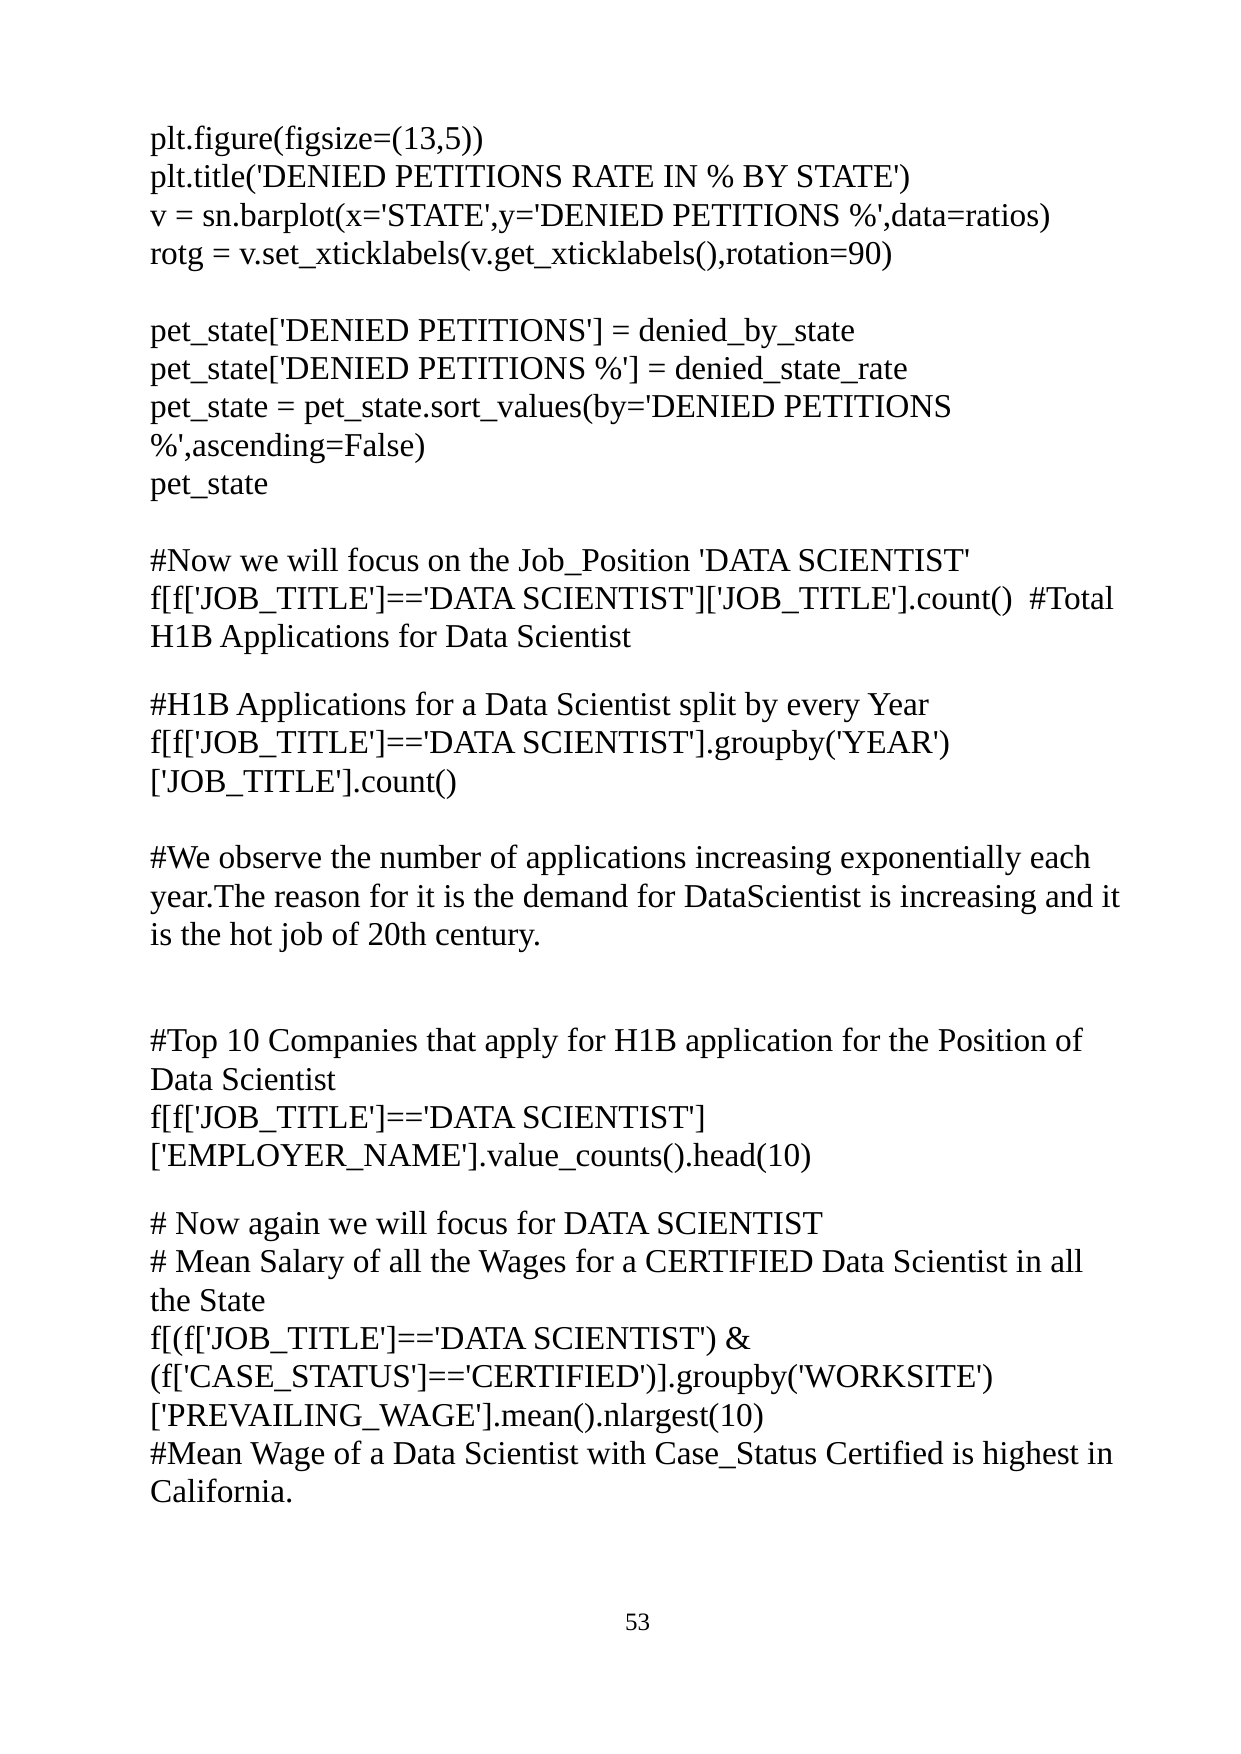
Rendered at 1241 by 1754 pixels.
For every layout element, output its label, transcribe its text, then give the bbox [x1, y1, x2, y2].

text pet_state['DENIED PETITIONS %'] = denied_state_rate [150, 348, 1125, 386]
text # Now again we will focus for DATA SCIENTIST [150, 1203, 1125, 1242]
text f[f['JOB_TITLE']=='DATA SCIENTIST']['EMPLOYER_NAME'].value_counts().head(10) [150, 1097, 1125, 1174]
text #Mean Wage of a Data Scientist with Case_Status Certified is highest in California. [150, 1433, 1125, 1510]
text pet_state = pet_state.sort_values(by='DENIED PETITIONS %',ascending=False) [150, 386, 1125, 463]
text pet_state['DENIED PETITIONS'] = denied_by_state [150, 310, 1125, 348]
text plt.figure(figsize=(13,5)) [150, 118, 1125, 156]
text pet_state [150, 463, 1125, 501]
text v = sn.barplot(x='STATE',y='DENIED PETITIONS %',data=ratios) [150, 195, 1125, 233]
text # Mean Salary of all the Wages for a CERTIFIED Data Scientist in all the State [150, 1242, 1125, 1318]
text f[f['JOB_TITLE']=='DATA SCIENTIST']['JOB_TITLE'].count() #Total H1B Applications for Data Scientist [150, 578, 1125, 655]
text #Top 10 Companies that apply for H1B application for the Position of Data Scientist [150, 1020, 1125, 1097]
text plt.title('DENIED PETITIONS RATE IN % BY STATE') [150, 156, 1125, 195]
text f[f['JOB_TITLE']=='DATA SCIENTIST'].groupby('YEAR')['JOB_TITLE'].count() [150, 723, 1125, 799]
text f[(f['JOB_TITLE']=='DATA SCIENTIST') & (f['CASE_STATUS']=='CERTIFIED')].groupby('WORKSITE')['PREVAILING_WAGE'].mean().nlargest(10) [150, 1318, 1125, 1433]
text #Now we will focus on the Job_Position 'DATA SCIENTIST' [150, 540, 1125, 578]
text rotg = v.set_xticklabels(v.get_xticklabels(),rotation=90) [150, 233, 1125, 271]
text #We observe the number of applications increasing exponentially each year.The reason for it is the demand for DataScientist is increasing and it is the hot job of 20th century. [150, 838, 1125, 953]
text #H1B Applications for a Data Scientist split by every Year [150, 684, 1125, 723]
